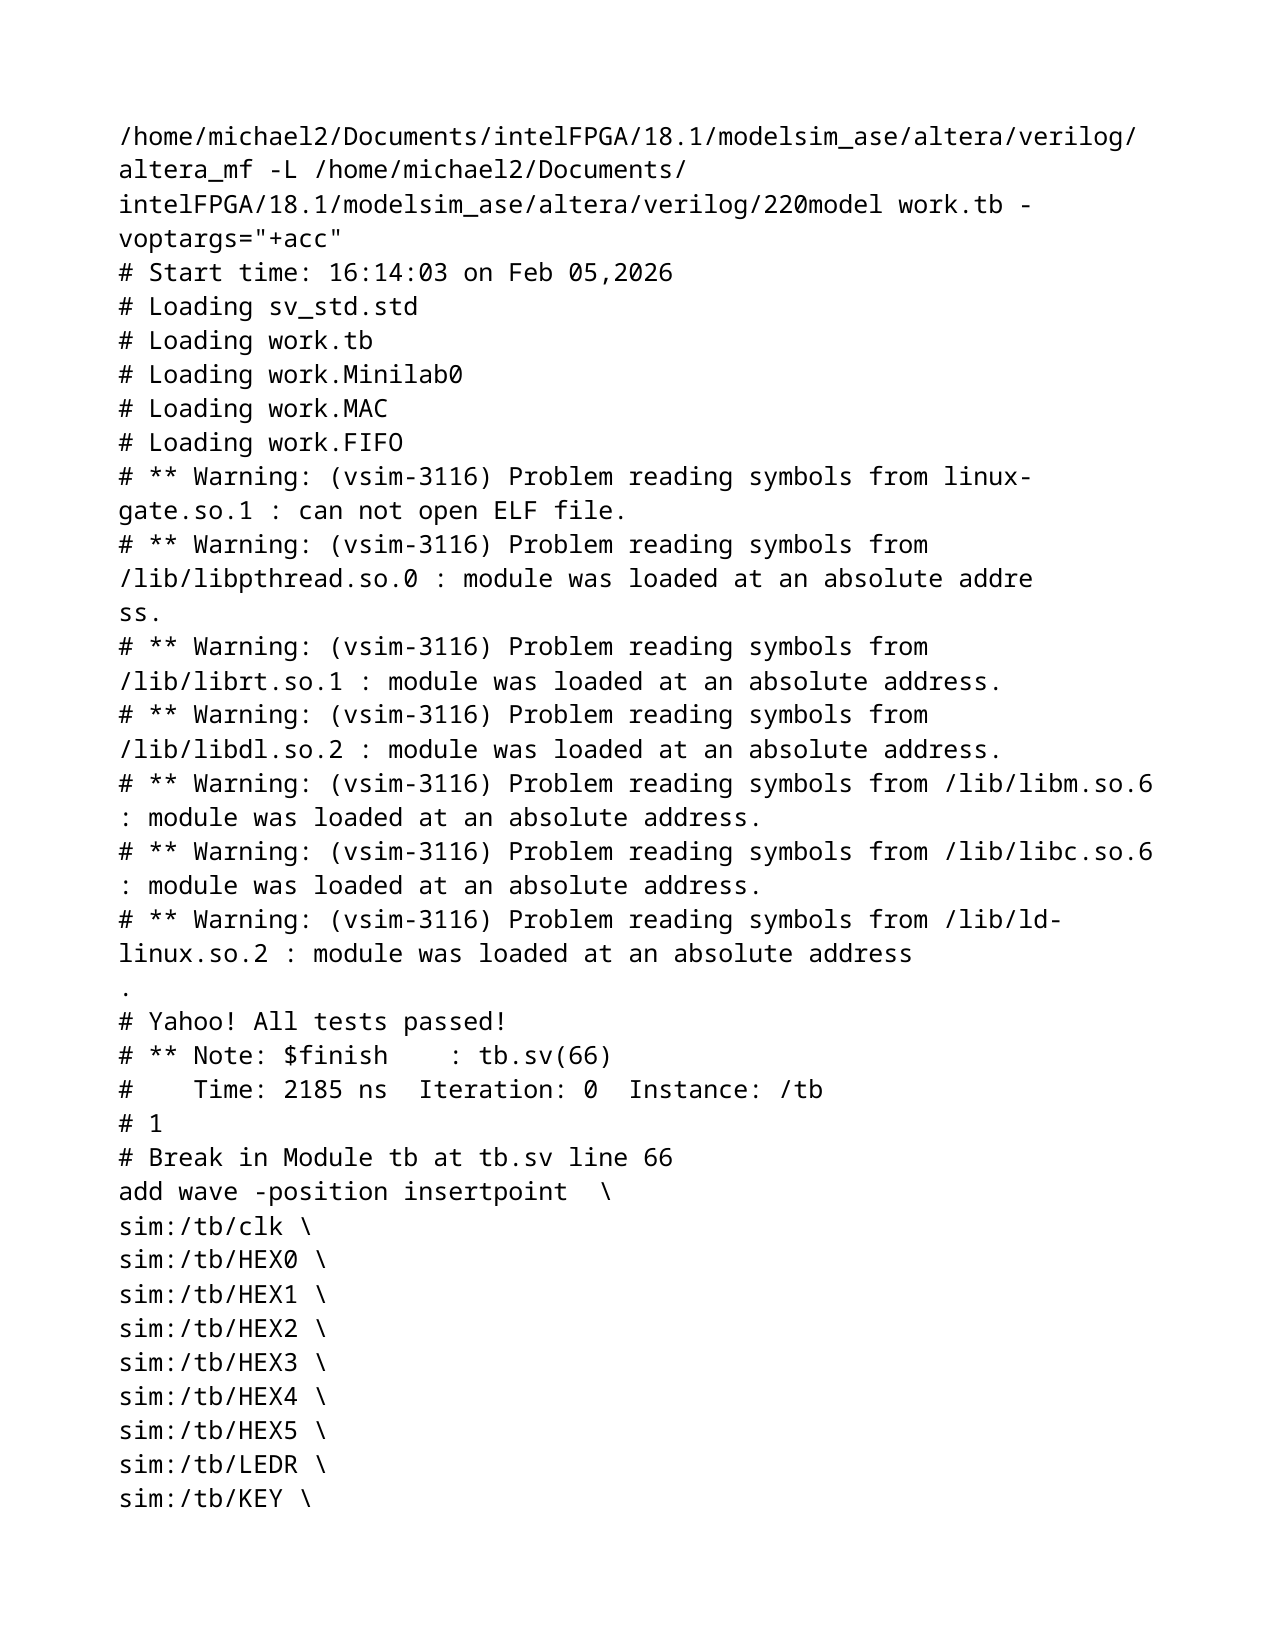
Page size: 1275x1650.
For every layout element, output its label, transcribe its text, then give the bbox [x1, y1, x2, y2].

text /home/michael2/Documents/intelFPGA/18.1/modelsim_ase/altera/verilog/altera_mf -L /home/michael2/Documents/ intelFPGA/18.1/modelsim_ase/altera/verilog/220model work.tb -voptargs="+acc" # Start time: 16:14:03 on Feb 05,2026 # Loading sv_std.std # Loading work.tb # Loading work.Minilab0 # Loading work.MAC # Loading work.FIFO # ** Warning: (vsim-3116) Problem reading symbols from linux-gate.so.1 : can not open ELF file. # ** Warning: (vsim-3116) Problem reading symbols from /lib/libpthread.so.0 : module was loaded at an absolute addre ss. # ** Warning: (vsim-3116) Problem reading symbols from /lib/librt.so.1 : module was loaded at an absolute address. # ** Warning: (vsim-3116) Problem reading symbols from /lib/libdl.so.2 : module was loaded at an absolute address. # ** Warning: (vsim-3116) Problem reading symbols from /lib/libm.so.6 : module was loaded at an absolute address. # ** Warning: (vsim-3116) Problem reading symbols from /lib/libc.so.6 : module was loaded at an absolute address. # ** Warning: (vsim-3116) Problem reading symbols from /lib/ld-linux.so.2 : module was loaded at an absolute address . # Yahoo! All tests passed! # ** Note: $finish : tb.sv(66) # Time: 2185 ns Iteration: 0 Instance: /tb # 1 # Break in Module tb at tb.sv line 66 add wave -position insertpoint \ sim:/tb/clk \ sim:/tb/HEX0 \ sim:/tb/HEX1 \ sim:/tb/HEX2 \ sim:/tb/HEX3 \ sim:/tb/HEX4 \ sim:/tb/HEX5 \ sim:/tb/LEDR \ sim:/tb/KEY \ [118, 118, 1157, 1515]
